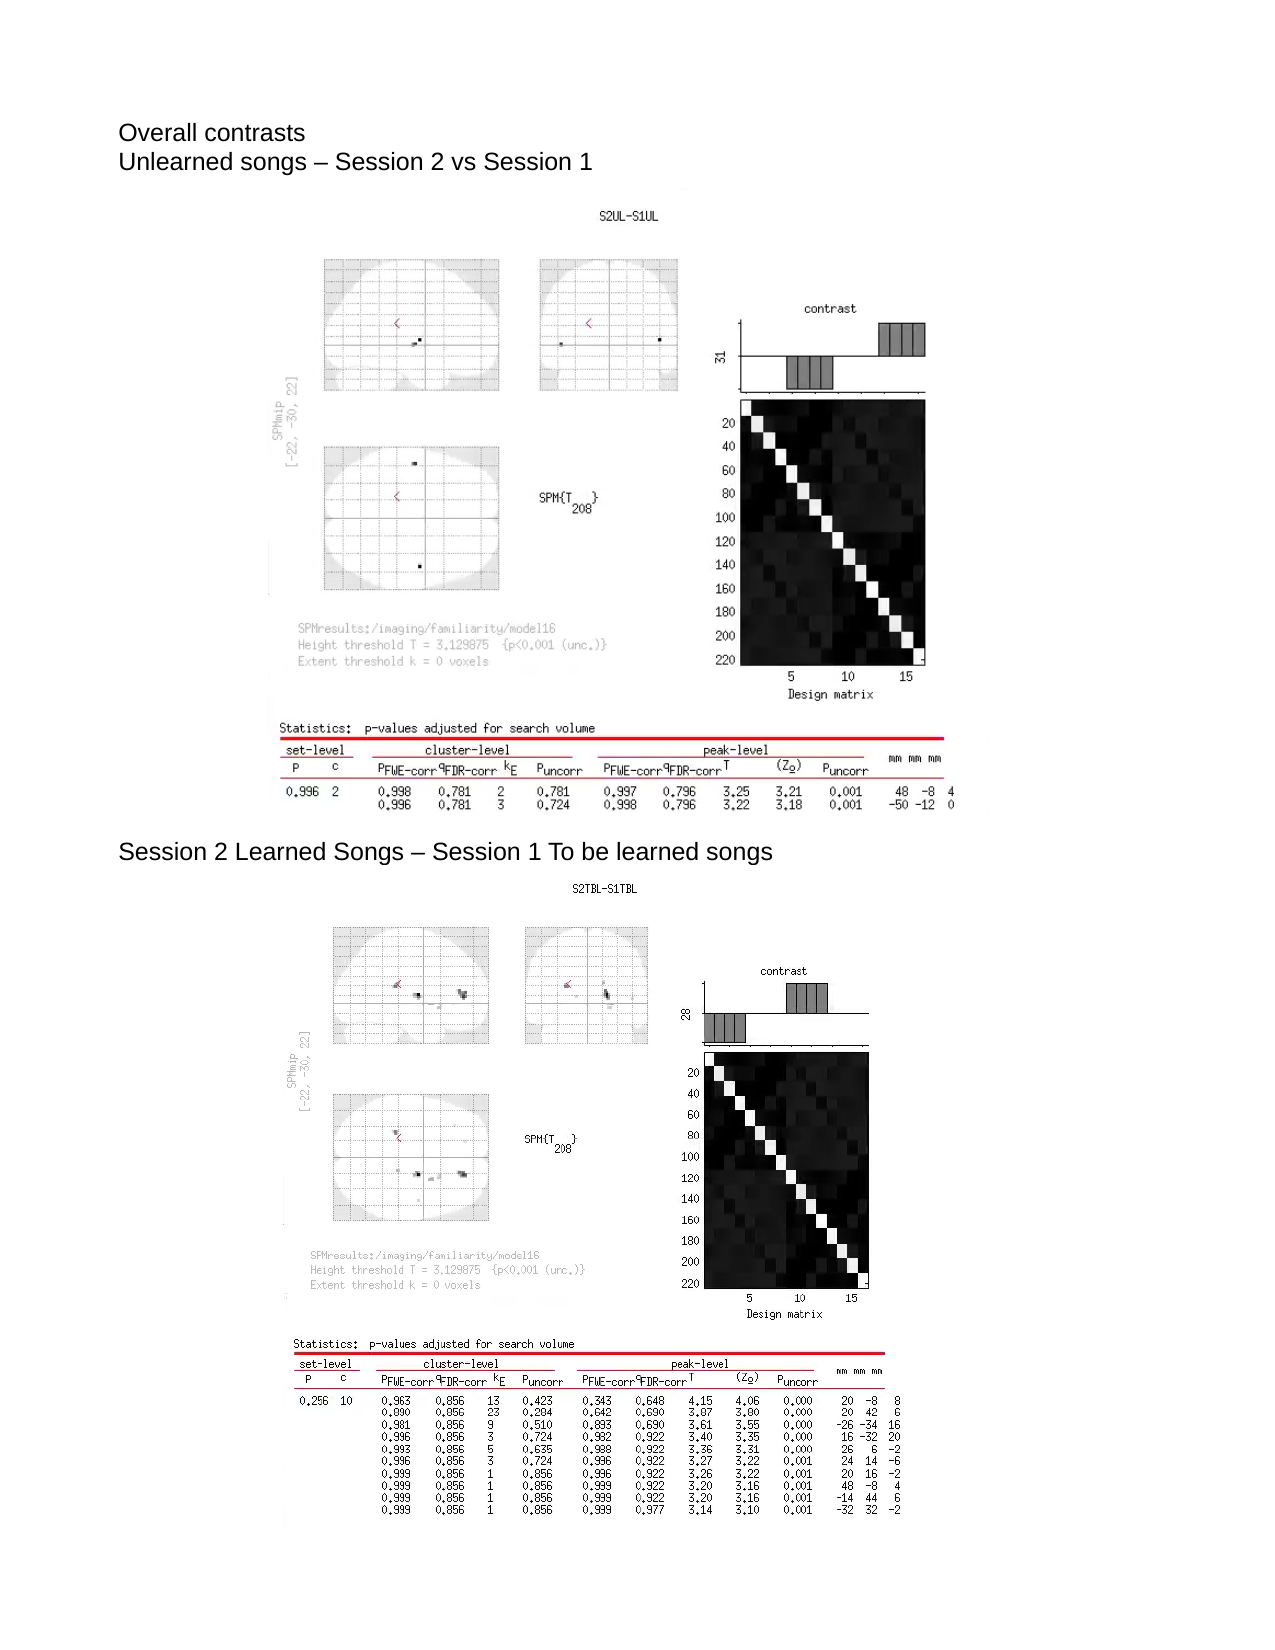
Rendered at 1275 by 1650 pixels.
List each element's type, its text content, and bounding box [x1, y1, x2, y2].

picture [282, 865, 920, 1530]
picture [267, 188, 989, 828]
text Overall contrasts [118, 118, 1157, 147]
text Session 2 Learned Songs – Session 1 To be learned songs [118, 837, 1157, 866]
text Unlearned songs – Session 2 vs Session 1 [118, 147, 1157, 176]
